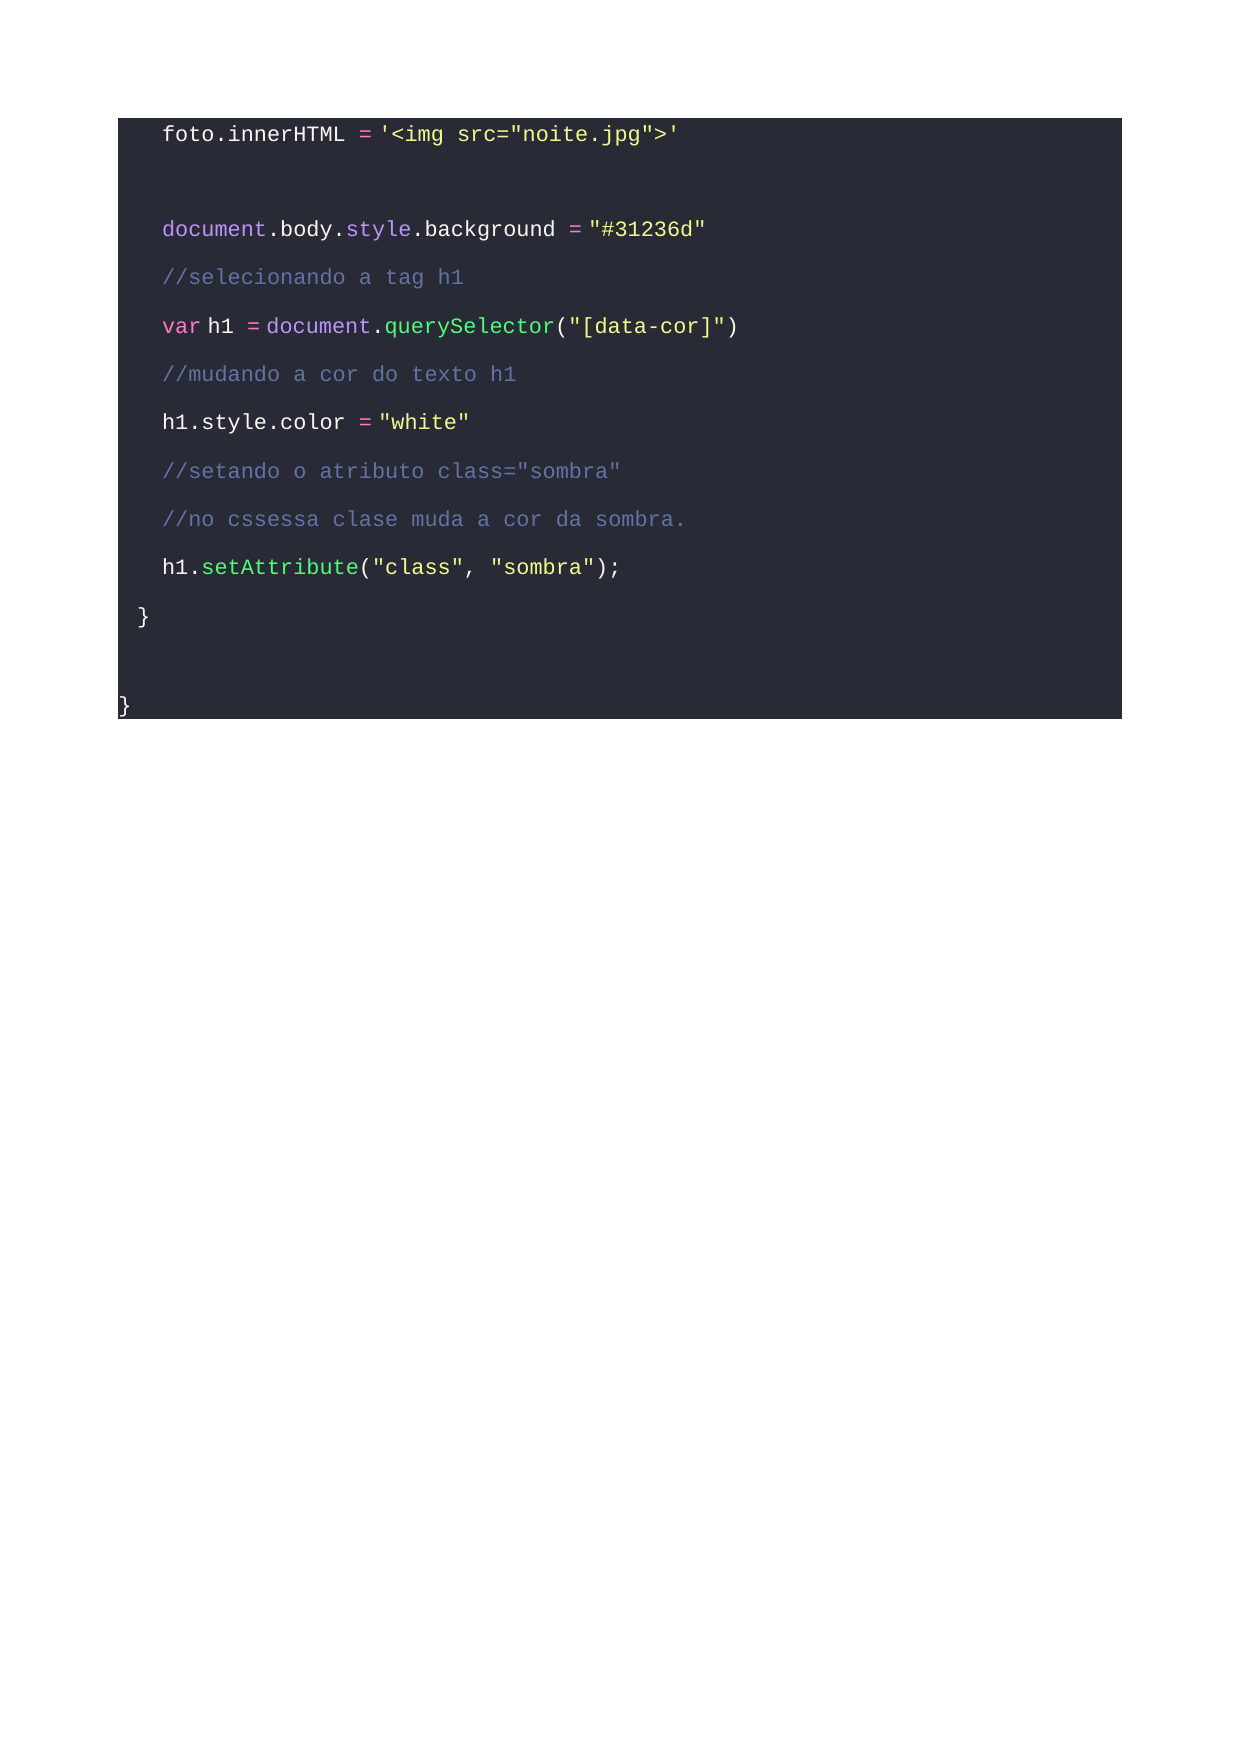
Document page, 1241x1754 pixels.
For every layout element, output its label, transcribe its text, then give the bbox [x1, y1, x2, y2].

text h1.style.color = "white" [118, 406, 1122, 436]
text //setando o atributo class="sombra" [118, 455, 1122, 484]
text } [118, 694, 1122, 719]
text //no cssessa clase muda a cor da sombra. [118, 503, 1122, 533]
text //selecionando a tag h1 [118, 261, 1122, 291]
text } [118, 600, 1122, 629]
text h1.setAttribute("class", "sombra"); [118, 551, 1122, 581]
text document.body.style.background = "#31236d" [118, 213, 1122, 243]
text //mudando a cor do texto h1 [118, 358, 1122, 388]
text foto.innerHTML = '<img src="noite.jpg">' [118, 118, 1122, 148]
text var h1 = document.querySelector("[data-cor]") [118, 310, 1122, 339]
